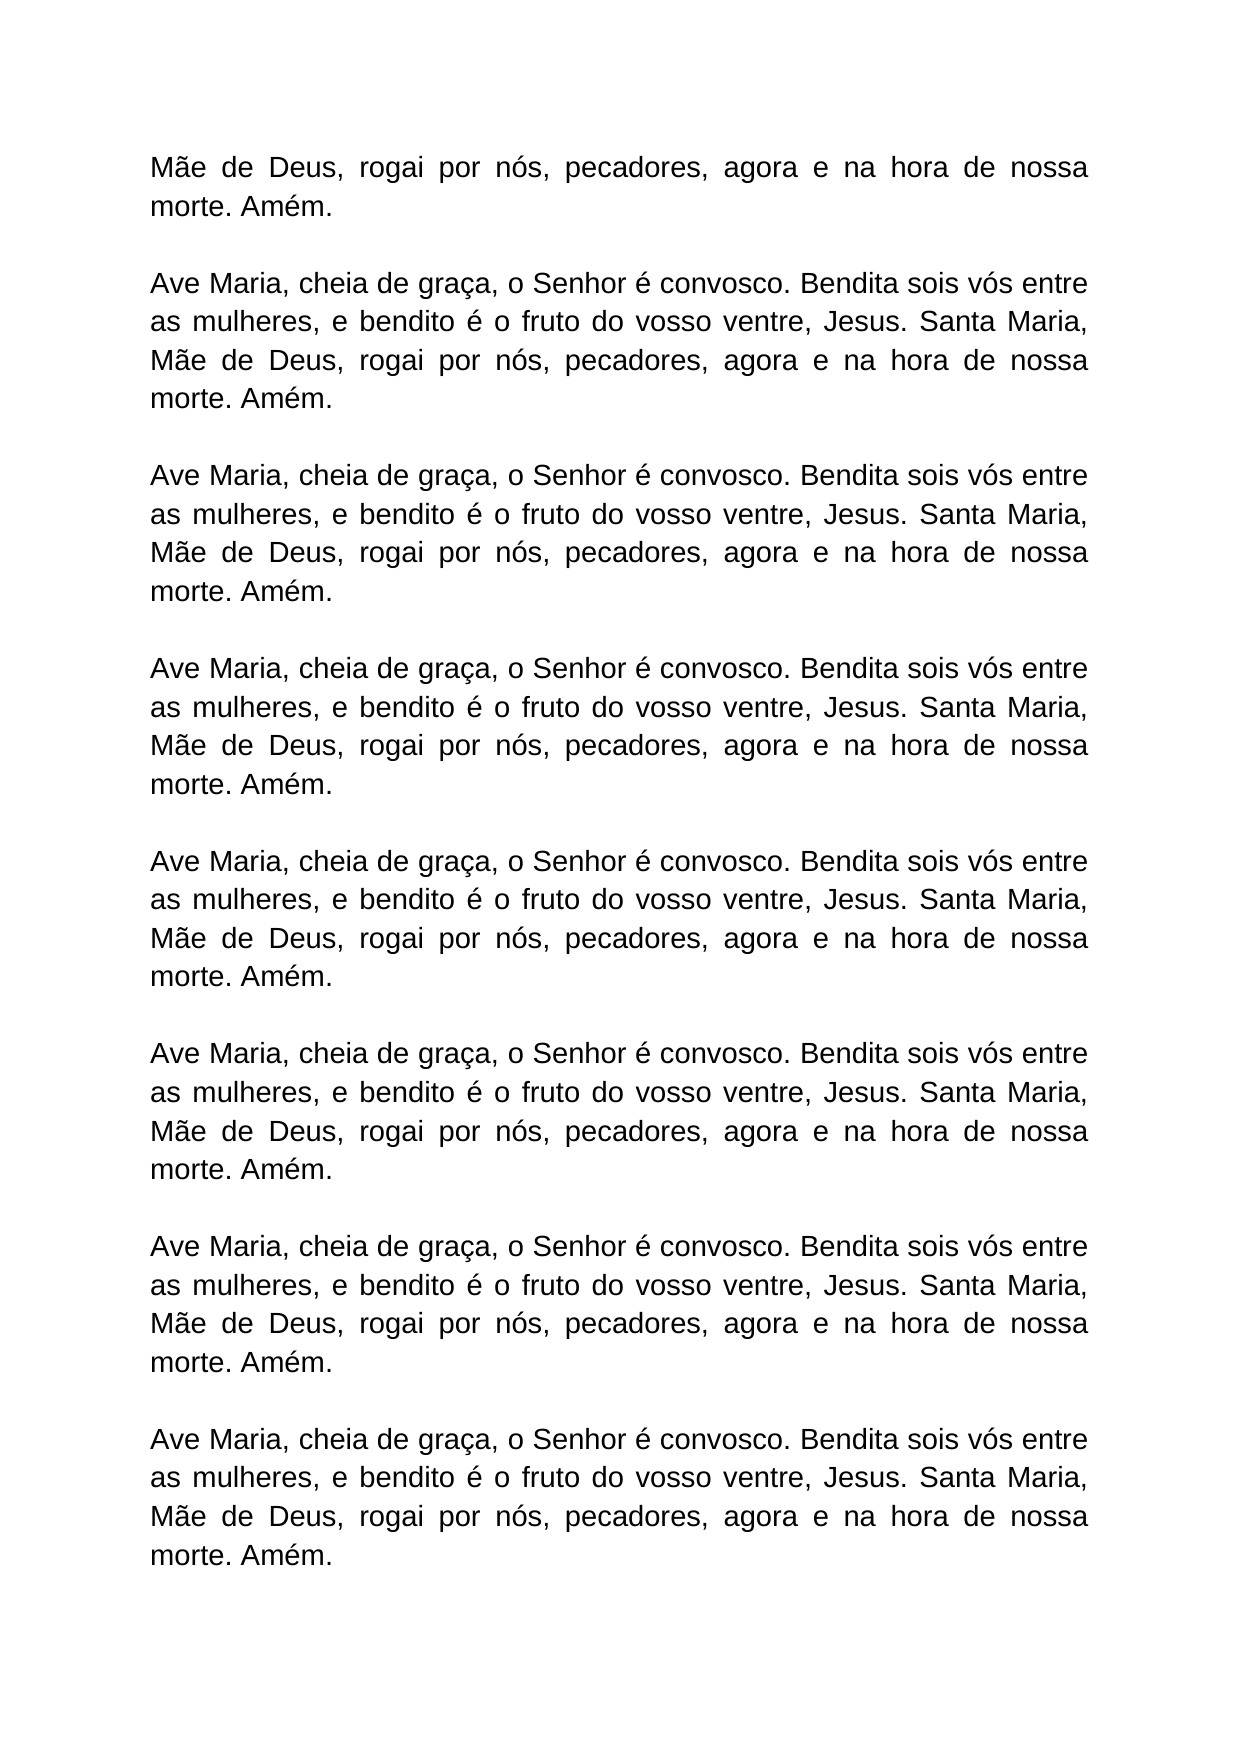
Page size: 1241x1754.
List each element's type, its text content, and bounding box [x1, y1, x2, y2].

text Ave Maria, cheia de graça, o Senhor é convosco. Bendita sois vós entre as mulheres, e bendito é o fruto do vosso ventre, Jesus. Santa Maria, Mãe de Deus, rogai por nós, pecadores, agora e na hora de nossa morte. Amém. [150, 458, 1090, 607]
text Ave Maria, cheia de graça, o Senhor é convosco. Bendita sois vós entre as mulheres, e bendito é o fruto do vosso ventre, Jesus. Santa Maria, Mãe de Deus, rogai por nós, pecadores, agora e na hora de nossa morte. Amém. [150, 1036, 1090, 1186]
text Ave Maria, cheia de graça, o Senhor é convosco. Bendita sois vós entre as mulheres, e bendito é o fruto do vosso ventre, Jesus. Santa Maria, Mãe de Deus, rogai por nós, pecadores, agora e na hora de nossa morte. Amém. [150, 1422, 1090, 1571]
text Ave Maria, cheia de graça, o Senhor é convosco. Bendita sois vós entre as mulheres, e bendito é o fruto do vosso ventre, Jesus. Santa Maria, Mãe de Deus, rogai por nós, pecadores, agora e na hora de nossa morte. Amém. [150, 844, 1090, 993]
text Ave Maria, cheia de graça, o Senhor é convosco. Bendita sois vós entre as mulheres, e bendito é o fruto do vosso ventre, Jesus. Santa Maria, Mãe de Deus, rogai por nós, pecadores, agora e na hora de nossa morte. Amém. [150, 266, 1090, 415]
text Mãe de Deus, rogai por nós, pecadores, agora e na hora de nossa morte. Amém. [150, 150, 1090, 222]
text Ave Maria, cheia de graça, o Senhor é convosco. Bendita sois vós entre as mulheres, e bendito é o fruto do vosso ventre, Jesus. Santa Maria, Mãe de Deus, rogai por nós, pecadores, agora e na hora de nossa morte. Amém. [150, 651, 1090, 800]
text Ave Maria, cheia de graça, o Senhor é convosco. Bendita sois vós entre as mulheres, e bendito é o fruto do vosso ventre, Jesus. Santa Maria, Mãe de Deus, rogai por nós, pecadores, agora e na hora de nossa morte. Amém. [150, 1229, 1090, 1378]
